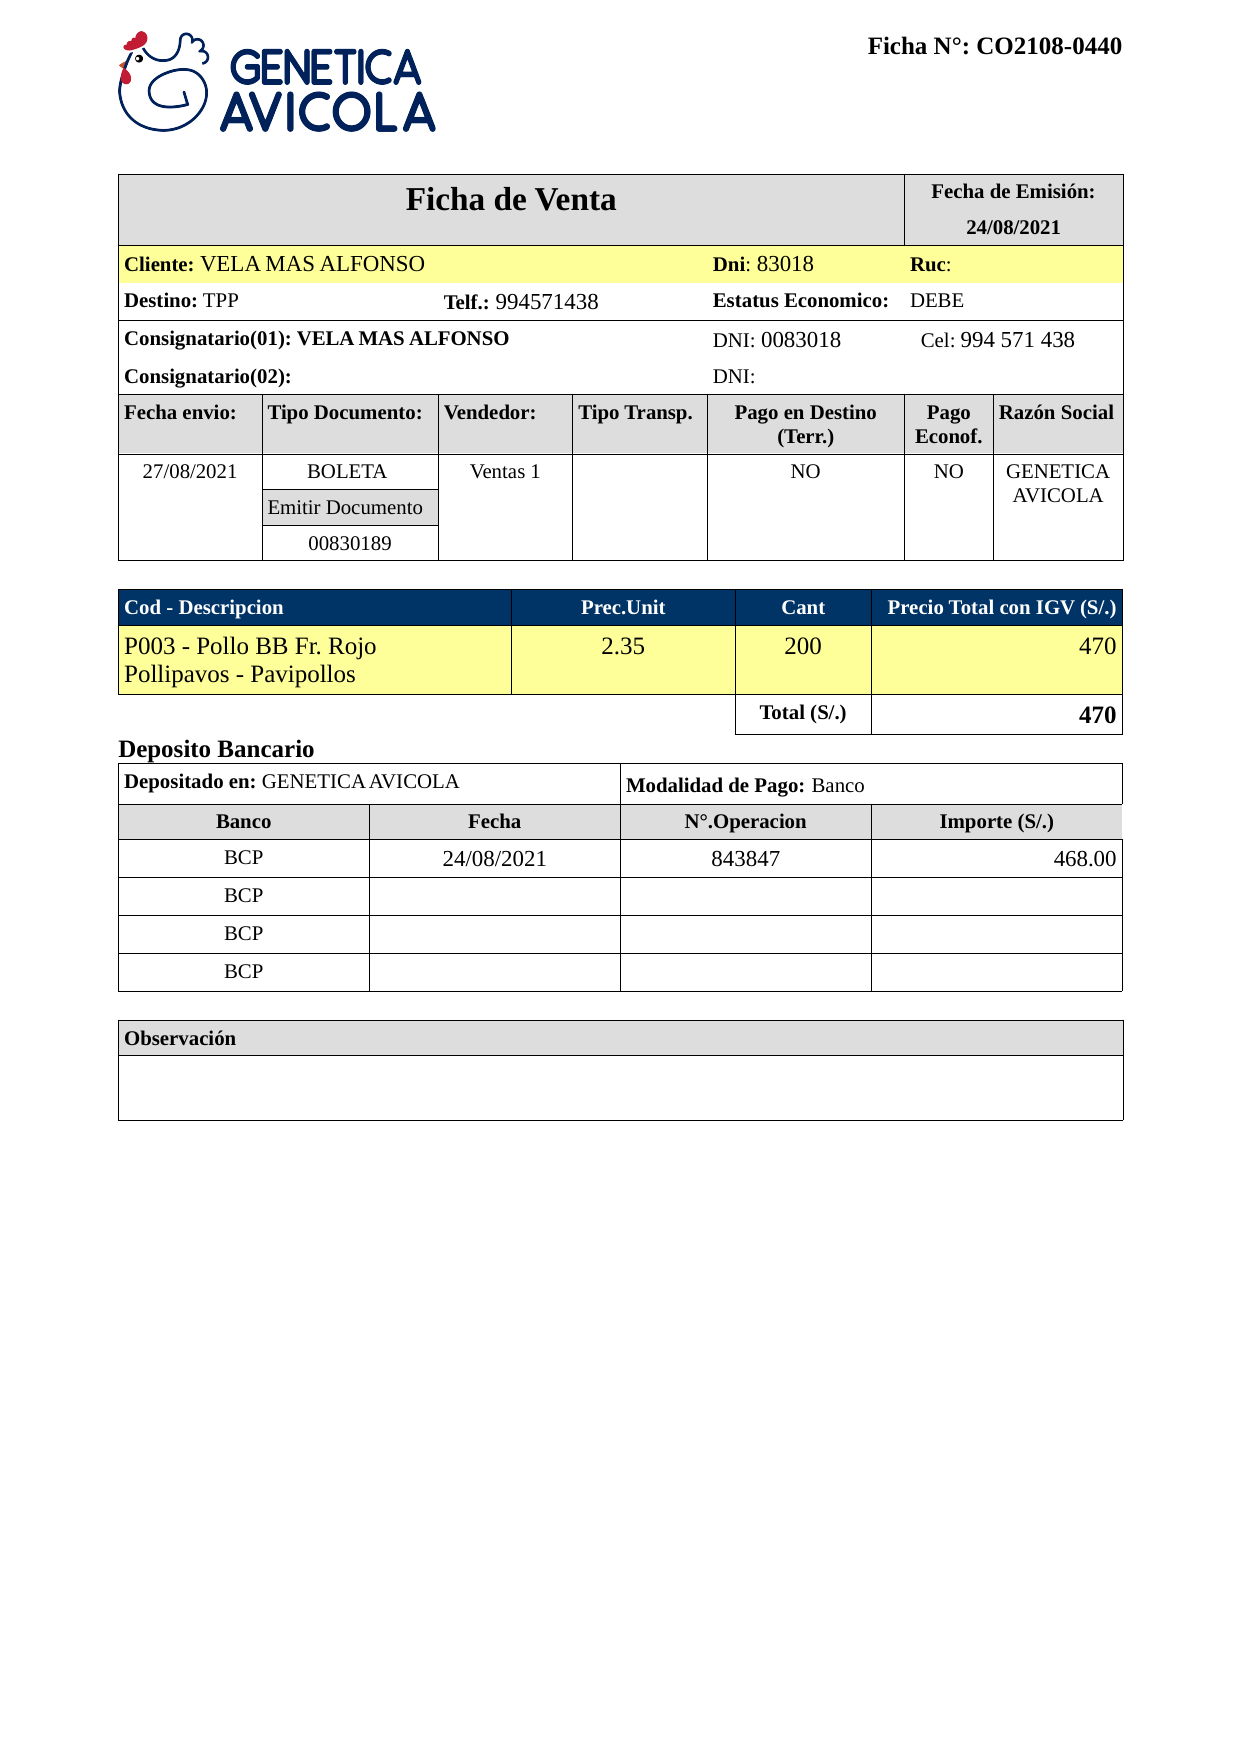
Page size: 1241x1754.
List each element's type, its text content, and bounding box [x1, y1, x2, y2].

table_cell Fecha envio: [119, 395, 262, 453]
table_header Depositado en: GENETICA AVICOLA [119, 764, 620, 803]
table_cell Telf.: 994571438 [438, 283, 707, 320]
table_cell [621, 916, 871, 953]
table_cell Consignatario(01): VELA MAS ALFONSO [119, 321, 707, 358]
table_cell Dni: 83018 [707, 246, 904, 283]
table_cell Tipo Transp. [573, 395, 707, 453]
table_header Fecha de Emisión: [905, 175, 1123, 209]
table_cell 468.00 [872, 840, 1122, 877]
table_header Observación [119, 1021, 1123, 1055]
table_cell Importe (S/.) [872, 805, 1122, 839]
table_header Cant [736, 590, 871, 625]
table_header Ficha de Venta [119, 175, 904, 245]
table_cell 470 [872, 695, 1122, 734]
table_cell 470 [872, 626, 1122, 694]
table_cell Cel: 994 571 438 [915, 321, 1123, 358]
table_cell Pago Econof. [905, 395, 993, 453]
table_cell Destino: TPP [119, 283, 438, 320]
table_cell Emitir Documento [263, 490, 438, 525]
table_cell [370, 878, 620, 915]
table_cell [118, 695, 511, 734]
table_cell DEBE [904, 283, 1123, 320]
table_cell Banco [119, 805, 369, 839]
table_cell 200 [736, 626, 871, 694]
table_cell 843847 [621, 840, 871, 877]
table_header Cod - Descripcion [119, 590, 511, 625]
table_cell BCP [119, 878, 369, 915]
table_cell DNI: 0083018 [707, 321, 915, 358]
table_cell [872, 916, 1122, 953]
table_cell Fecha [370, 805, 620, 839]
table_cell Tipo Documento: [263, 395, 438, 453]
table_cell BOLETA [263, 455, 438, 489]
table_cell N°.Operacion [621, 805, 871, 839]
table_cell Razón Social [994, 395, 1123, 453]
table_cell [370, 916, 620, 953]
table_header Prec.Unit [512, 590, 735, 625]
table_cell [370, 954, 620, 991]
table_cell Vendedor: [439, 395, 572, 453]
table_cell [872, 878, 1122, 915]
table_cell Cliente: VELA MAS ALFONSO [119, 246, 707, 283]
table_cell 24/08/2021 [905, 209, 1123, 245]
table_header Modalidad de Pago: Banco [621, 764, 1122, 803]
table_header Precio Total con IGV (S/.) [872, 590, 1122, 625]
table_cell GENETICA AVICOLA [994, 455, 1123, 560]
table_cell BCP [119, 840, 369, 877]
table_cell 24/08/2021 [370, 840, 620, 877]
table_cell [621, 878, 871, 915]
table_cell Consignatario(02): [119, 358, 707, 394]
table_cell [621, 954, 871, 991]
table_cell P003 - Pollo BB Fr. Rojo Pollipavos - Pavipollos [119, 626, 511, 694]
table_cell Ruc: [904, 246, 1123, 283]
table_cell NO [708, 455, 904, 560]
table_cell [511, 695, 735, 734]
table_cell NO [905, 455, 993, 560]
table_cell Ventas 1 [439, 455, 572, 560]
table_cell [872, 954, 1122, 991]
table_cell BCP [119, 916, 369, 953]
table_cell [573, 455, 707, 560]
table_cell DNI: [707, 358, 1123, 394]
table_cell [119, 1056, 1123, 1119]
table_cell BCP [119, 954, 369, 991]
text Deposito Bancario [118, 734, 1122, 763]
table_cell Pago en Destino (Terr.) [708, 395, 904, 453]
table_cell 2.35 [512, 626, 735, 694]
table_cell Estatus Economico: [707, 283, 904, 320]
table_cell 27/08/2021 [119, 455, 262, 560]
table_cell 00830189 [263, 526, 438, 560]
table_cell Total (S/.) [736, 695, 871, 734]
picture [118, 31, 436, 132]
